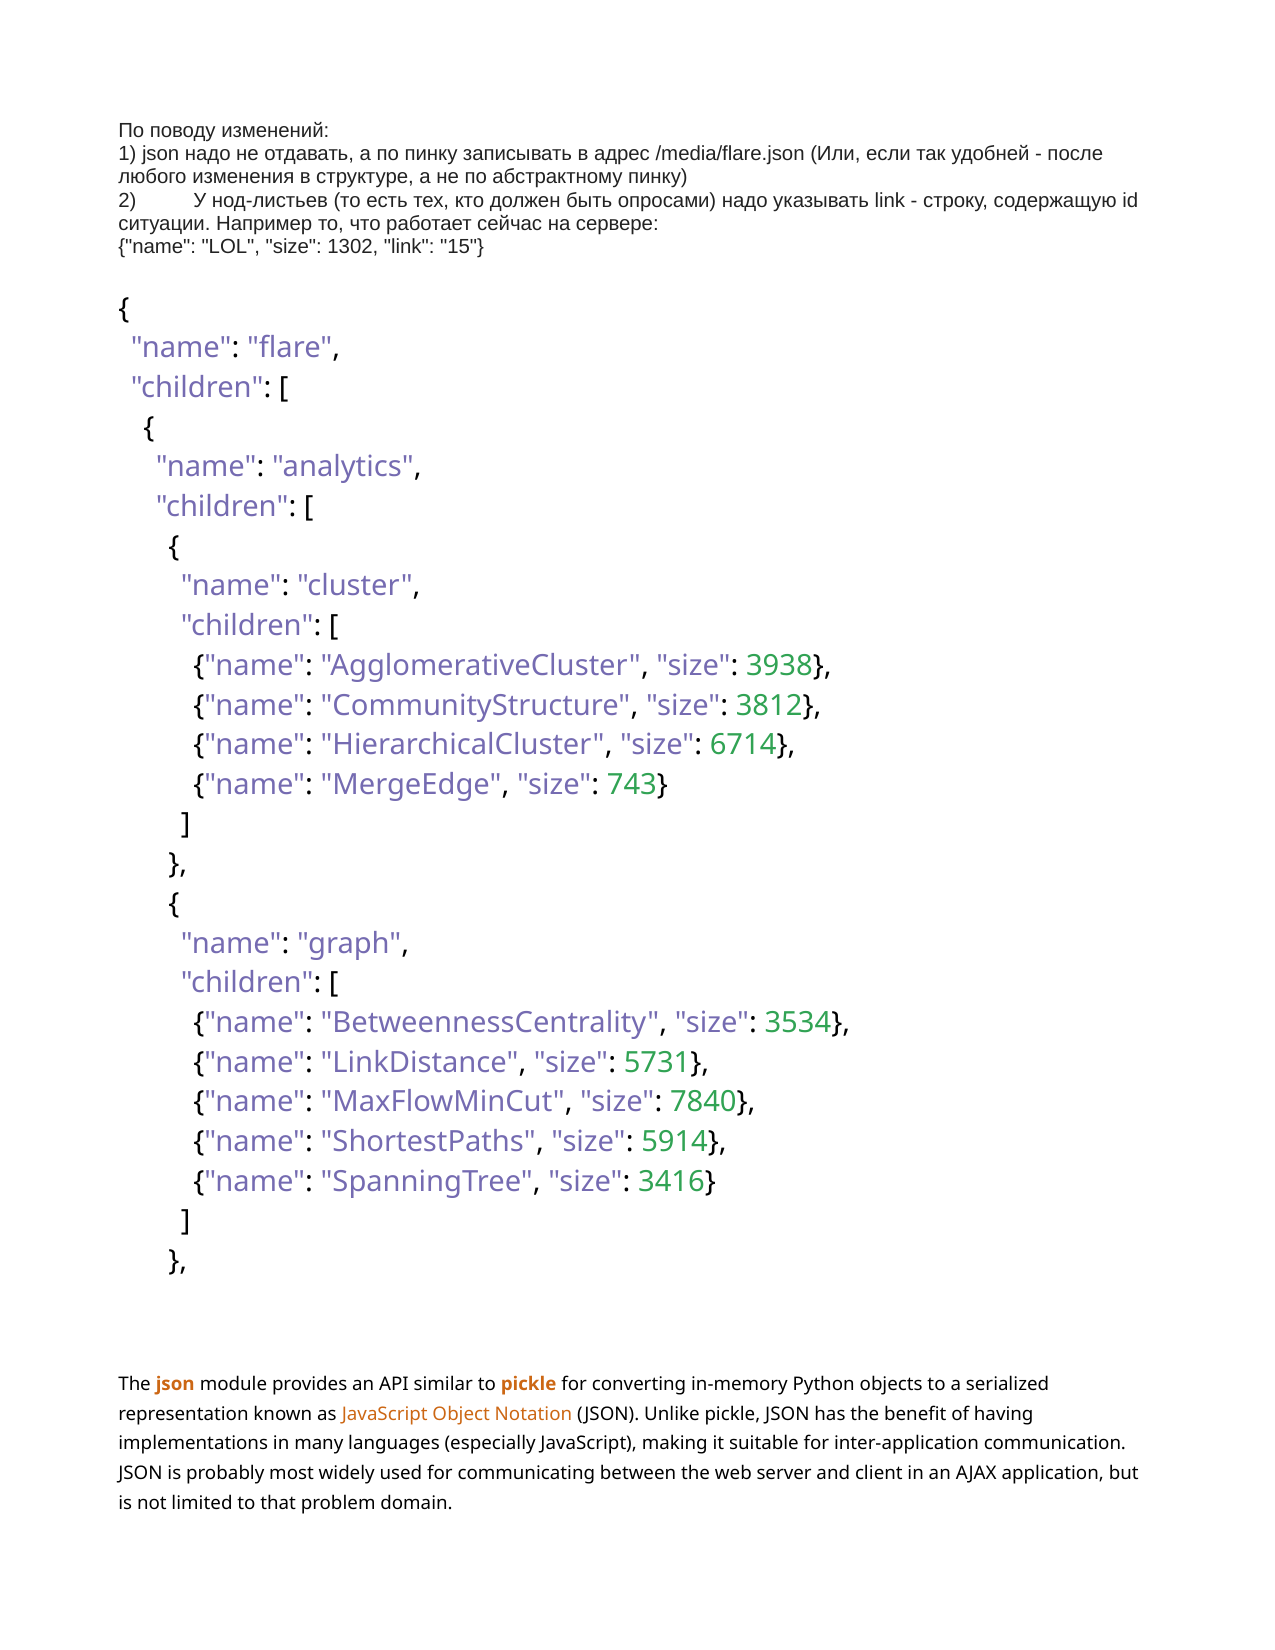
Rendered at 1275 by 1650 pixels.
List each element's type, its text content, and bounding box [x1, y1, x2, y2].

text {"name": "HierarchicalCluster", "size": 6714}, [118, 723, 1157, 763]
text {"name": "AgglomerativeCluster", "size": 3938}, [118, 644, 1157, 684]
text { [118, 525, 1157, 565]
text }, [118, 842, 1157, 882]
text "children": [ [118, 485, 1157, 525]
text "name": "graph", [118, 922, 1157, 962]
text "children": [ [118, 366, 1157, 406]
text }, [118, 1239, 1157, 1279]
text { [118, 287, 1157, 327]
text { [118, 882, 1157, 922]
text ] [118, 1200, 1157, 1239]
text "name": "cluster", [118, 565, 1157, 604]
text {"name": "LinkDistance", "size": 5731}, [118, 1041, 1157, 1081]
text "name": "analytics", [118, 446, 1157, 485]
text {"name": "SpanningTree", "size": 3416} [118, 1160, 1157, 1200]
text {"name": "CommunityStructure", "size": 3812}, [118, 684, 1157, 723]
text ] [118, 803, 1157, 842]
text The json module provides an API similar to pickle for converting in-memory Python objects to a serialized representation known as JavaScript Object Notation (JSON). Unlike pickle, JSON has the benefit of having implementations in many languages (especially JavaScript), making it suitable for inter-application communication. JSON is probably most widely used for communicating between the web server and client in an AJAX application, but is not limited to that problem domain. [118, 1366, 1157, 1514]
text По поводу изменений: 1) json надо не отдавать, а по пинку записывать в адрес /media/flare.json (Или, если так удобней - после любого изменения в структуре, а не по абстрактному пинку) [118, 118, 1157, 188]
text { [118, 406, 1157, 446]
text {"name": "ShortestPaths", "size": 5914}, [118, 1120, 1157, 1160]
text {"name": "MergeEdge", "size": 743} [118, 763, 1157, 803]
list У нод-листьев (то есть тех, кто должен быть опросами) надо указывать link - строку, содержащую id ситуации. Например то, что работает сейчас на сервере: {"name": "LOL", "size": 1302, "link": "15"} [118, 188, 1157, 258]
text "children": [ [118, 604, 1157, 644]
text {"name": "BetweennessCentrality", "size": 3534}, [118, 1001, 1157, 1041]
text "name": "flare", [118, 327, 1157, 366]
text {"name": "MaxFlowMinCut", "size": 7840}, [118, 1081, 1157, 1120]
text "children": [ [118, 962, 1157, 1001]
